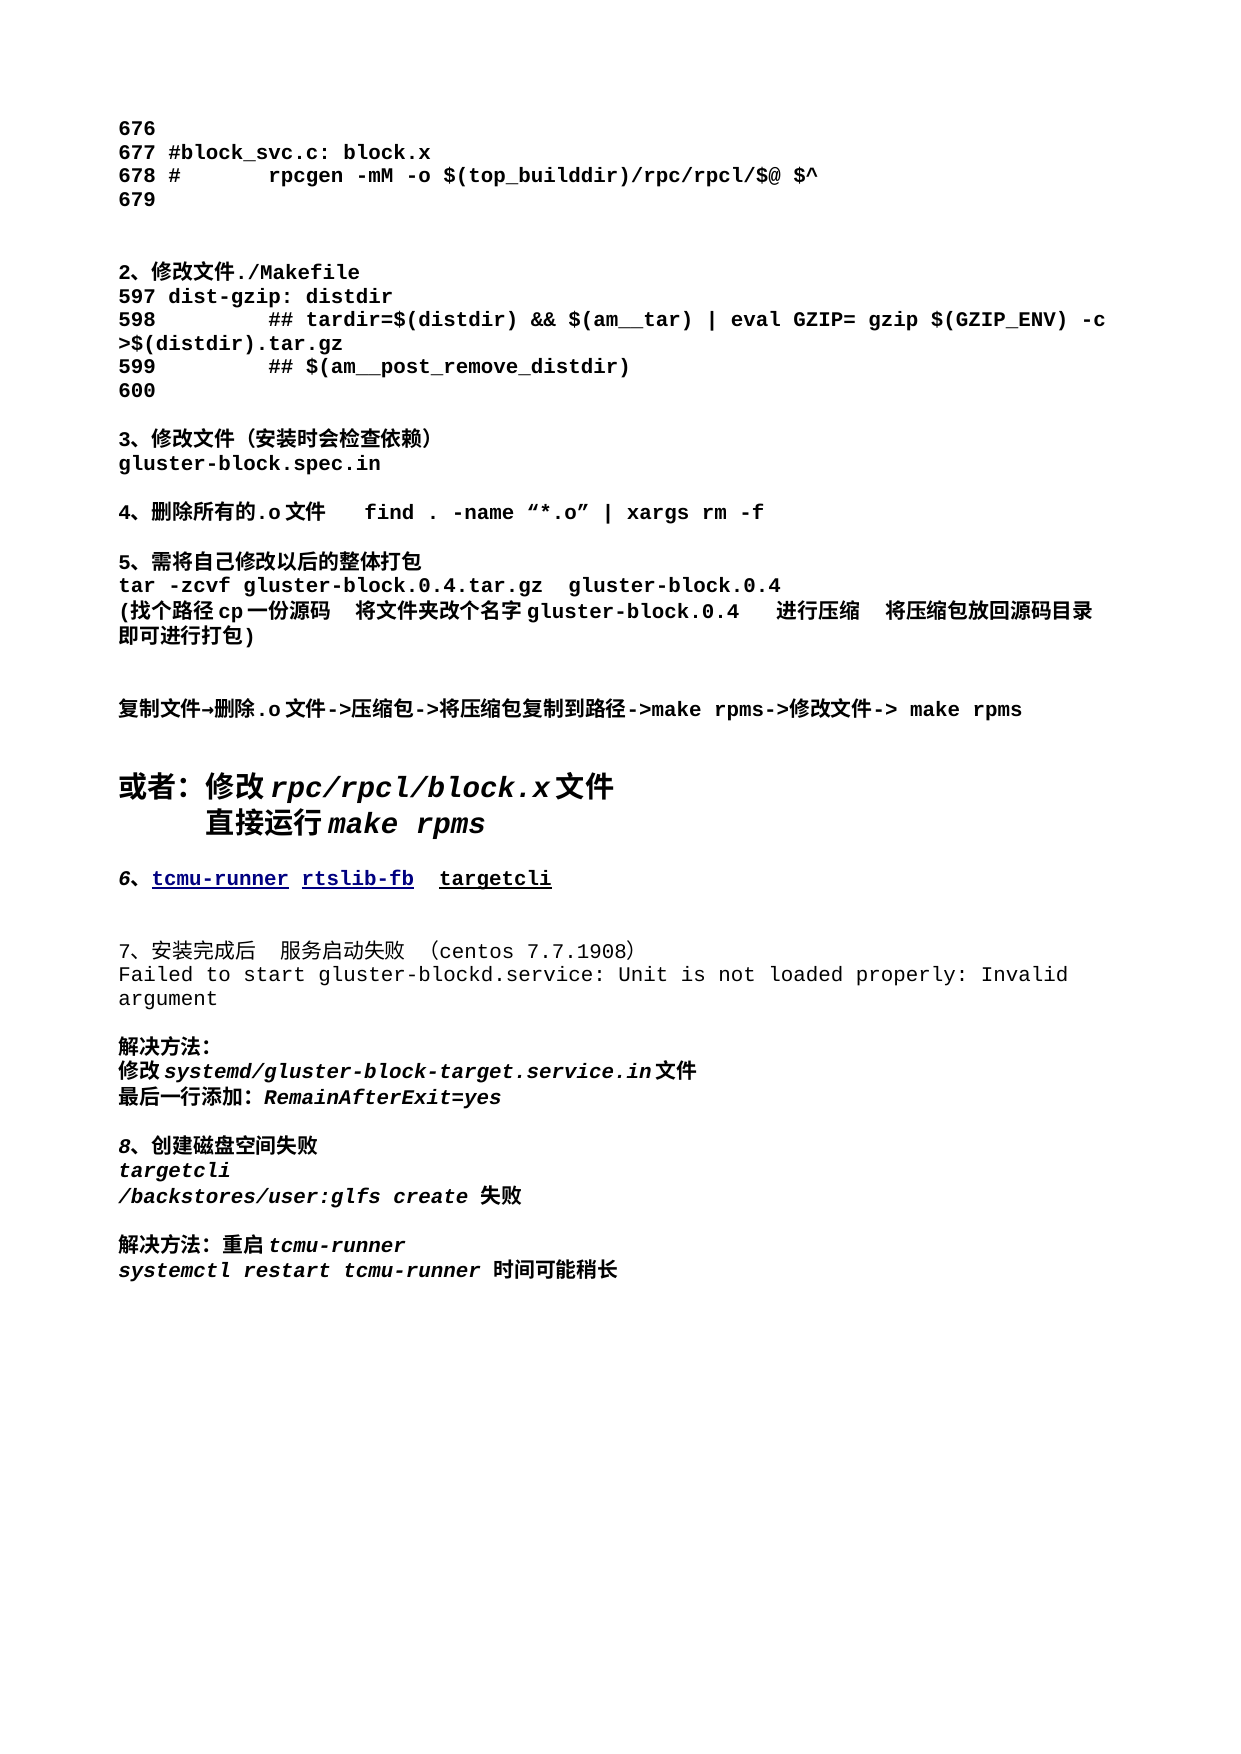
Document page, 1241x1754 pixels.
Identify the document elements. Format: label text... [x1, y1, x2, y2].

text 解决方法：重启tcmu-runner [118, 1233, 1122, 1258]
text targetcli [118, 1160, 1122, 1184]
text 直接运行make rpms [118, 806, 1122, 842]
text /backstores/user:glfs create 失败 [118, 1184, 1122, 1209]
text 677 #block_svc.c: block.x [118, 142, 1122, 165]
text 2、修改文件./Makefile [118, 260, 1122, 286]
text 4、删除所有的.o文件 find . -name “*.o” | xargs rm -f [118, 500, 1122, 526]
text gluster-block.spec.in [118, 453, 1122, 477]
text 6、tcmu-runner rtslib-fb targetcli [118, 866, 1122, 891]
text 679 [118, 189, 1122, 213]
text 678 # rpcgen -mM -o $(top_builddir)/rpc/rpcl/$@ $^ [118, 165, 1122, 189]
text 3、修改文件（安装时会检查依赖） [118, 427, 1122, 453]
text Failed to start gluster-blockd.service: Unit is not loaded properly: Invalid argument [118, 964, 1122, 1012]
text 修改systemd/gluster-block-target.service.in文件 [118, 1059, 1122, 1085]
text (找个路径cp一份源码 将文件夹改个名字gluster-block.0.4 进行压缩 将压缩包放回源码目录 即可进行打包) [118, 599, 1122, 650]
text 复制文件→删除.o文件->压缩包->将压缩包复制到路径->make rpms->修改文件-> make rpms [118, 697, 1122, 723]
text 600 [118, 380, 1122, 404]
text 解决方法： [118, 1035, 1122, 1059]
text 597 dist-gzip: distdir [118, 286, 1122, 309]
text 5、需将自己修改以后的整体打包 [118, 550, 1122, 575]
text systemctl restart tcmu-runner 时间可能稍长 [118, 1258, 1122, 1284]
text 598 ## tardir=$(distdir) && $(am__tar) | eval GZIP= gzip $(GZIP_ENV) -c >$(distdir).tar.gz [118, 309, 1122, 357]
text 676 [118, 118, 1122, 142]
text tar -zcvf gluster-block.0.4.tar.gz gluster-block.0.4 [118, 575, 1122, 599]
text 599 ## $(am__post_remove_distdir) [118, 357, 1122, 380]
text 8、创建磁盘空间失败 [118, 1134, 1122, 1160]
text 最后一行添加：RemainAfterExit=yes [118, 1085, 1122, 1111]
text 或者：修改rpc/rpcl/block.x文件 [118, 770, 1122, 806]
text 7、安装完成后 服务启动失败 （centos 7.7.1908） [118, 939, 1122, 964]
